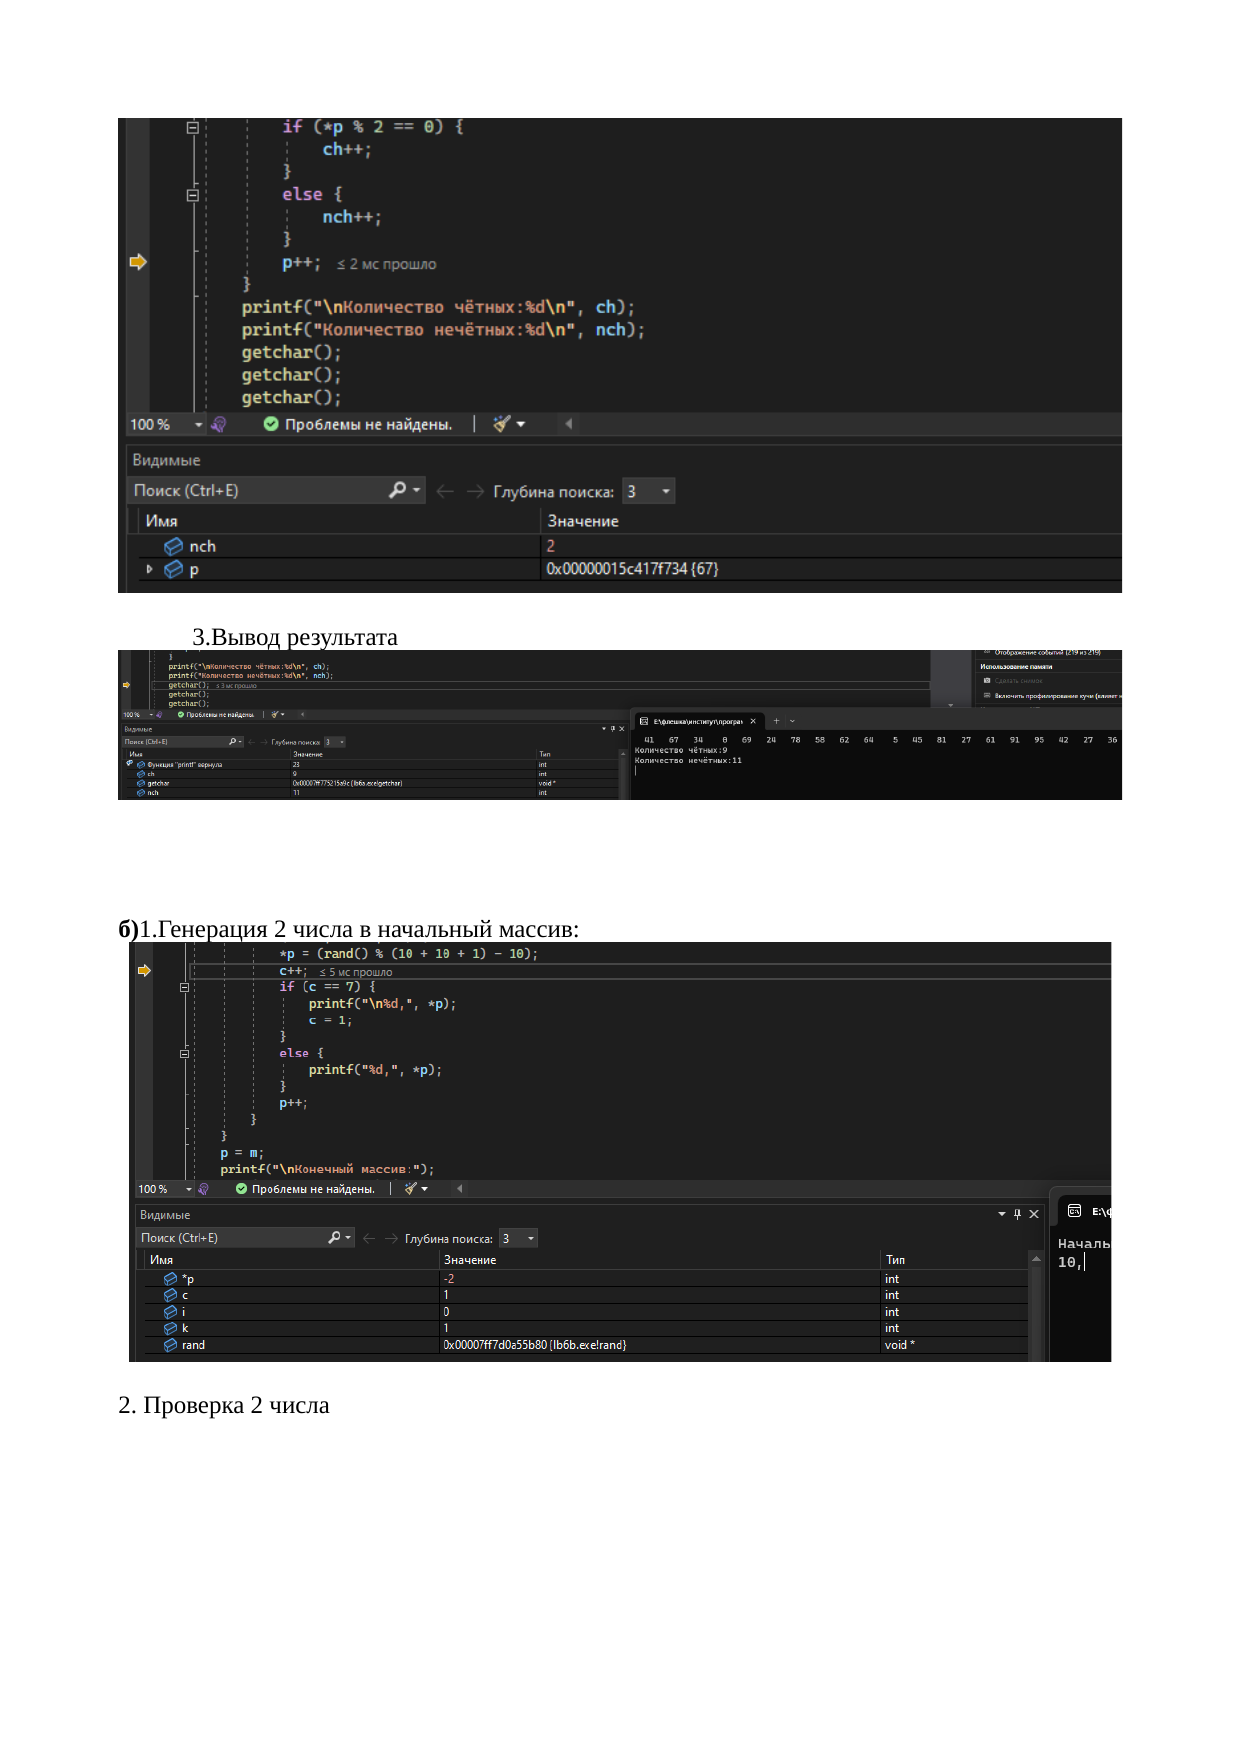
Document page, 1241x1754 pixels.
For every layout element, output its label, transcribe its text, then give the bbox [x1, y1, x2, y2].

text б)1.Генерация 2 числа в начальный массив: [118, 914, 1122, 943]
picture [118, 650, 1123, 800]
picture [129, 942, 1112, 1362]
picture [118, 118, 1123, 593]
text 2. Проверка 2 числа [118, 1390, 1122, 1419]
text 3.Вывод результата [118, 622, 1122, 650]
